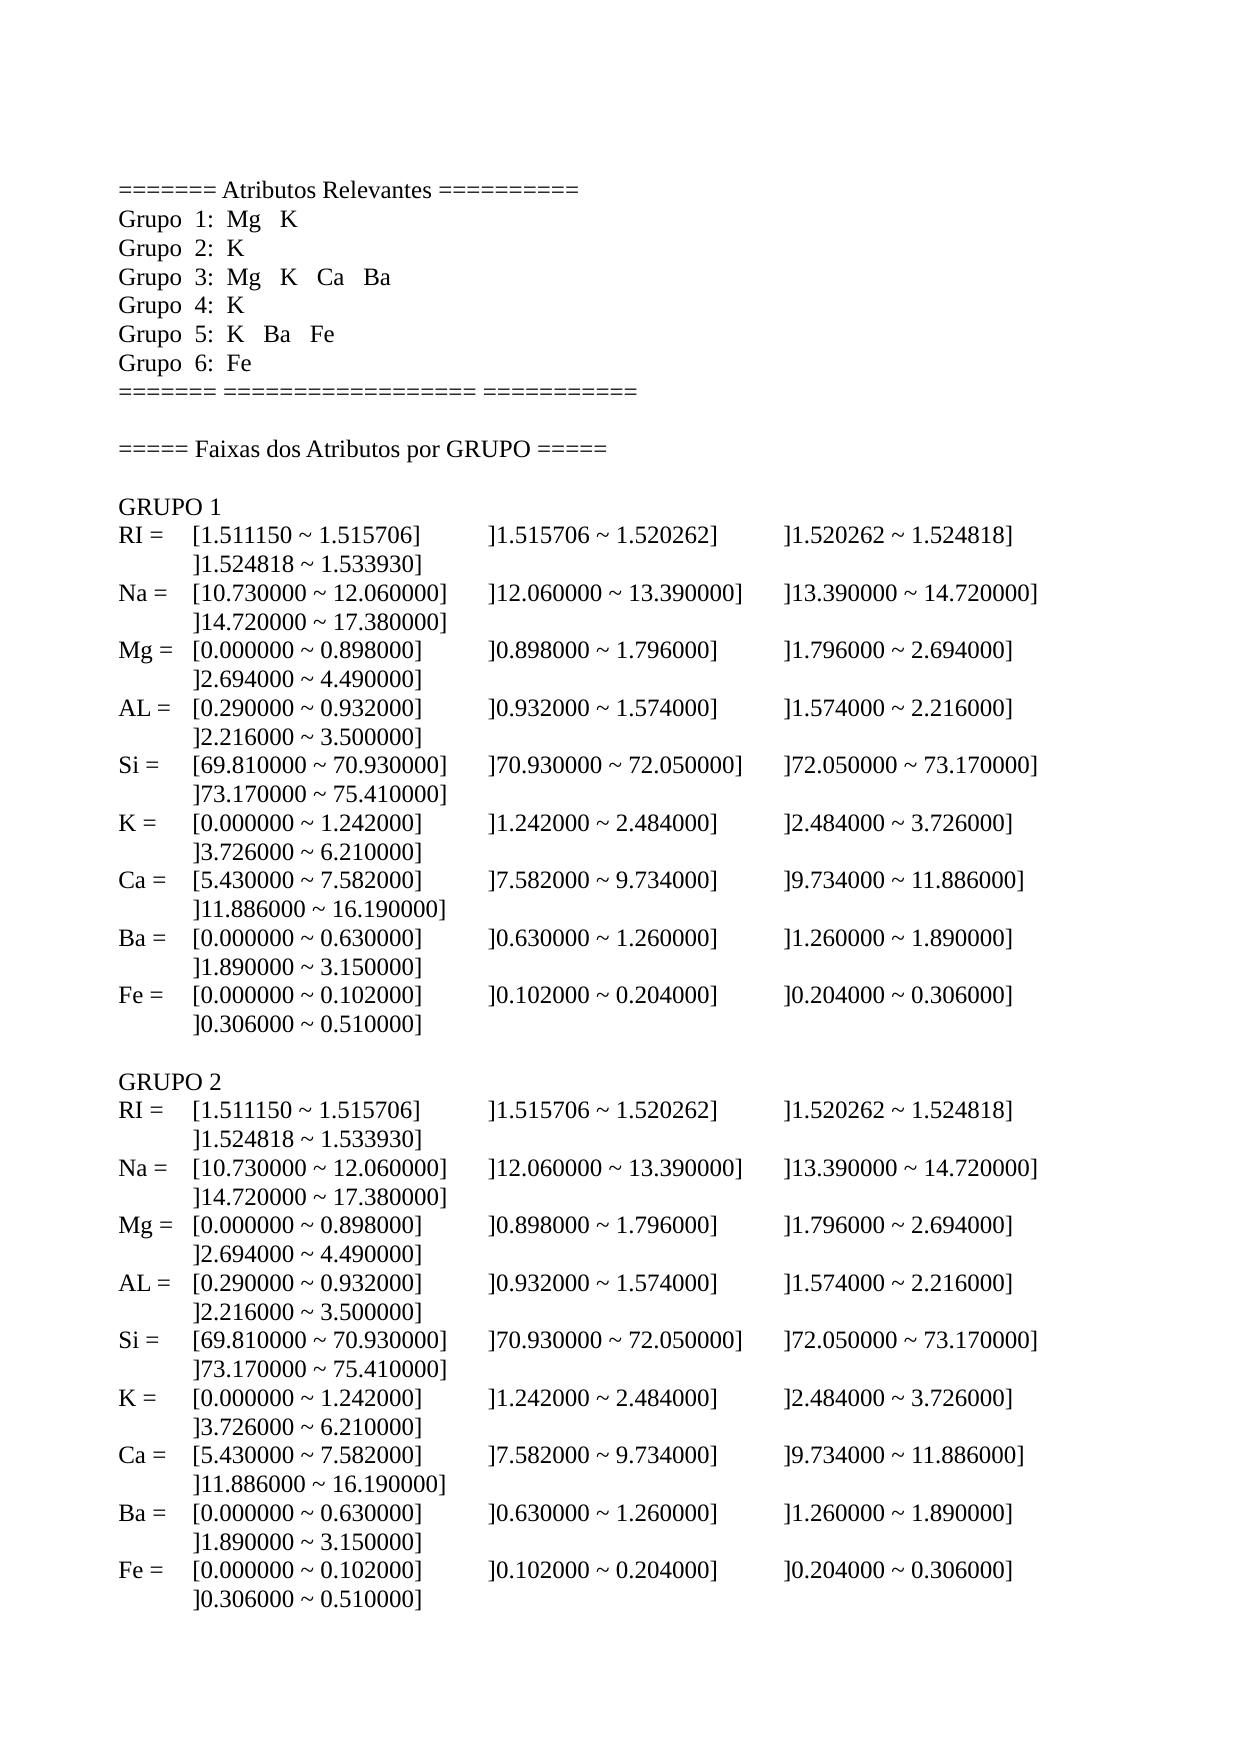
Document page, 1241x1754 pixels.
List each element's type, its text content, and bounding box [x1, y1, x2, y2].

text GRUPO 1 [118, 492, 1122, 521]
text K = [0.000000 ~ 1.242000] ]1.242000 ~ 2.484000] ]2.484000 ~ 3.726000] ]3.726000 ~ 6.210000] [118, 1383, 1122, 1441]
text RI = [1.511150 ~ 1.515706] ]1.515706 ~ 1.520262] ]1.520262 ~ 1.524818] ]1.524818 ~ 1.533930] [118, 1096, 1122, 1153]
text AL = [0.290000 ~ 0.932000] ]0.932000 ~ 1.574000] ]1.574000 ~ 2.216000] ]2.216000 ~ 3.500000] [118, 693, 1122, 751]
text ======= ================== =========== [118, 377, 1122, 406]
text Fe = [0.000000 ~ 0.102000] ]0.102000 ~ 0.204000] ]0.204000 ~ 0.306000] ]0.306000 ~ 0.510000] [118, 1556, 1122, 1613]
text GRUPO 2 [118, 1067, 1122, 1096]
text Si = [69.810000 ~ 70.930000] ]70.930000 ~ 72.050000] ]72.050000 ~ 73.170000] ]73.170000 ~ 75.410000] [118, 1326, 1122, 1383]
text ===== Faixas dos Atributos por GRUPO ===== [118, 434, 1122, 463]
text ======= Atributos Relevantes ========== [118, 176, 1122, 204]
text Ca = [5.430000 ~ 7.582000] ]7.582000 ~ 9.734000] ]9.734000 ~ 11.886000] ]11.886000 ~ 16.190000] [118, 866, 1122, 923]
text Grupo 4: K [118, 291, 1122, 319]
text RI = [1.511150 ~ 1.515706] ]1.515706 ~ 1.520262] ]1.520262 ~ 1.524818] ]1.524818 ~ 1.533930] [118, 521, 1122, 578]
text Grupo 3: Mg K Ca Ba [118, 262, 1122, 291]
text Grupo 1: Mg K [118, 204, 1122, 233]
text K = [0.000000 ~ 1.242000] ]1.242000 ~ 2.484000] ]2.484000 ~ 3.726000] ]3.726000 ~ 6.210000] [118, 808, 1122, 866]
text Ba = [0.000000 ~ 0.630000] ]0.630000 ~ 1.260000] ]1.260000 ~ 1.890000] ]1.890000 ~ 3.150000] [118, 923, 1122, 981]
text Grupo 6: Fe [118, 348, 1122, 377]
text Na = [10.730000 ~ 12.060000] ]12.060000 ~ 13.390000] ]13.390000 ~ 14.720000] ]14.720000 ~ 17.380000] [118, 1153, 1122, 1211]
text AL = [0.290000 ~ 0.932000] ]0.932000 ~ 1.574000] ]1.574000 ~ 2.216000] ]2.216000 ~ 3.500000] [118, 1268, 1122, 1326]
text Ca = [5.430000 ~ 7.582000] ]7.582000 ~ 9.734000] ]9.734000 ~ 11.886000] ]11.886000 ~ 16.190000] [118, 1441, 1122, 1498]
text Grupo 2: K [118, 233, 1122, 262]
text Na = [10.730000 ~ 12.060000] ]12.060000 ~ 13.390000] ]13.390000 ~ 14.720000] ]14.720000 ~ 17.380000] [118, 578, 1122, 636]
text Ba = [0.000000 ~ 0.630000] ]0.630000 ~ 1.260000] ]1.260000 ~ 1.890000] ]1.890000 ~ 3.150000] [118, 1498, 1122, 1556]
text Mg = [0.000000 ~ 0.898000] ]0.898000 ~ 1.796000] ]1.796000 ~ 2.694000] ]2.694000 ~ 4.490000] [118, 1211, 1122, 1268]
text Mg = [0.000000 ~ 0.898000] ]0.898000 ~ 1.796000] ]1.796000 ~ 2.694000] ]2.694000 ~ 4.490000] [118, 636, 1122, 693]
text Grupo 5: K Ba Fe [118, 319, 1122, 348]
text Fe = [0.000000 ~ 0.102000] ]0.102000 ~ 0.204000] ]0.204000 ~ 0.306000] ]0.306000 ~ 0.510000] [118, 981, 1122, 1038]
text Si = [69.810000 ~ 70.930000] ]70.930000 ~ 72.050000] ]72.050000 ~ 73.170000] ]73.170000 ~ 75.410000] [118, 751, 1122, 808]
